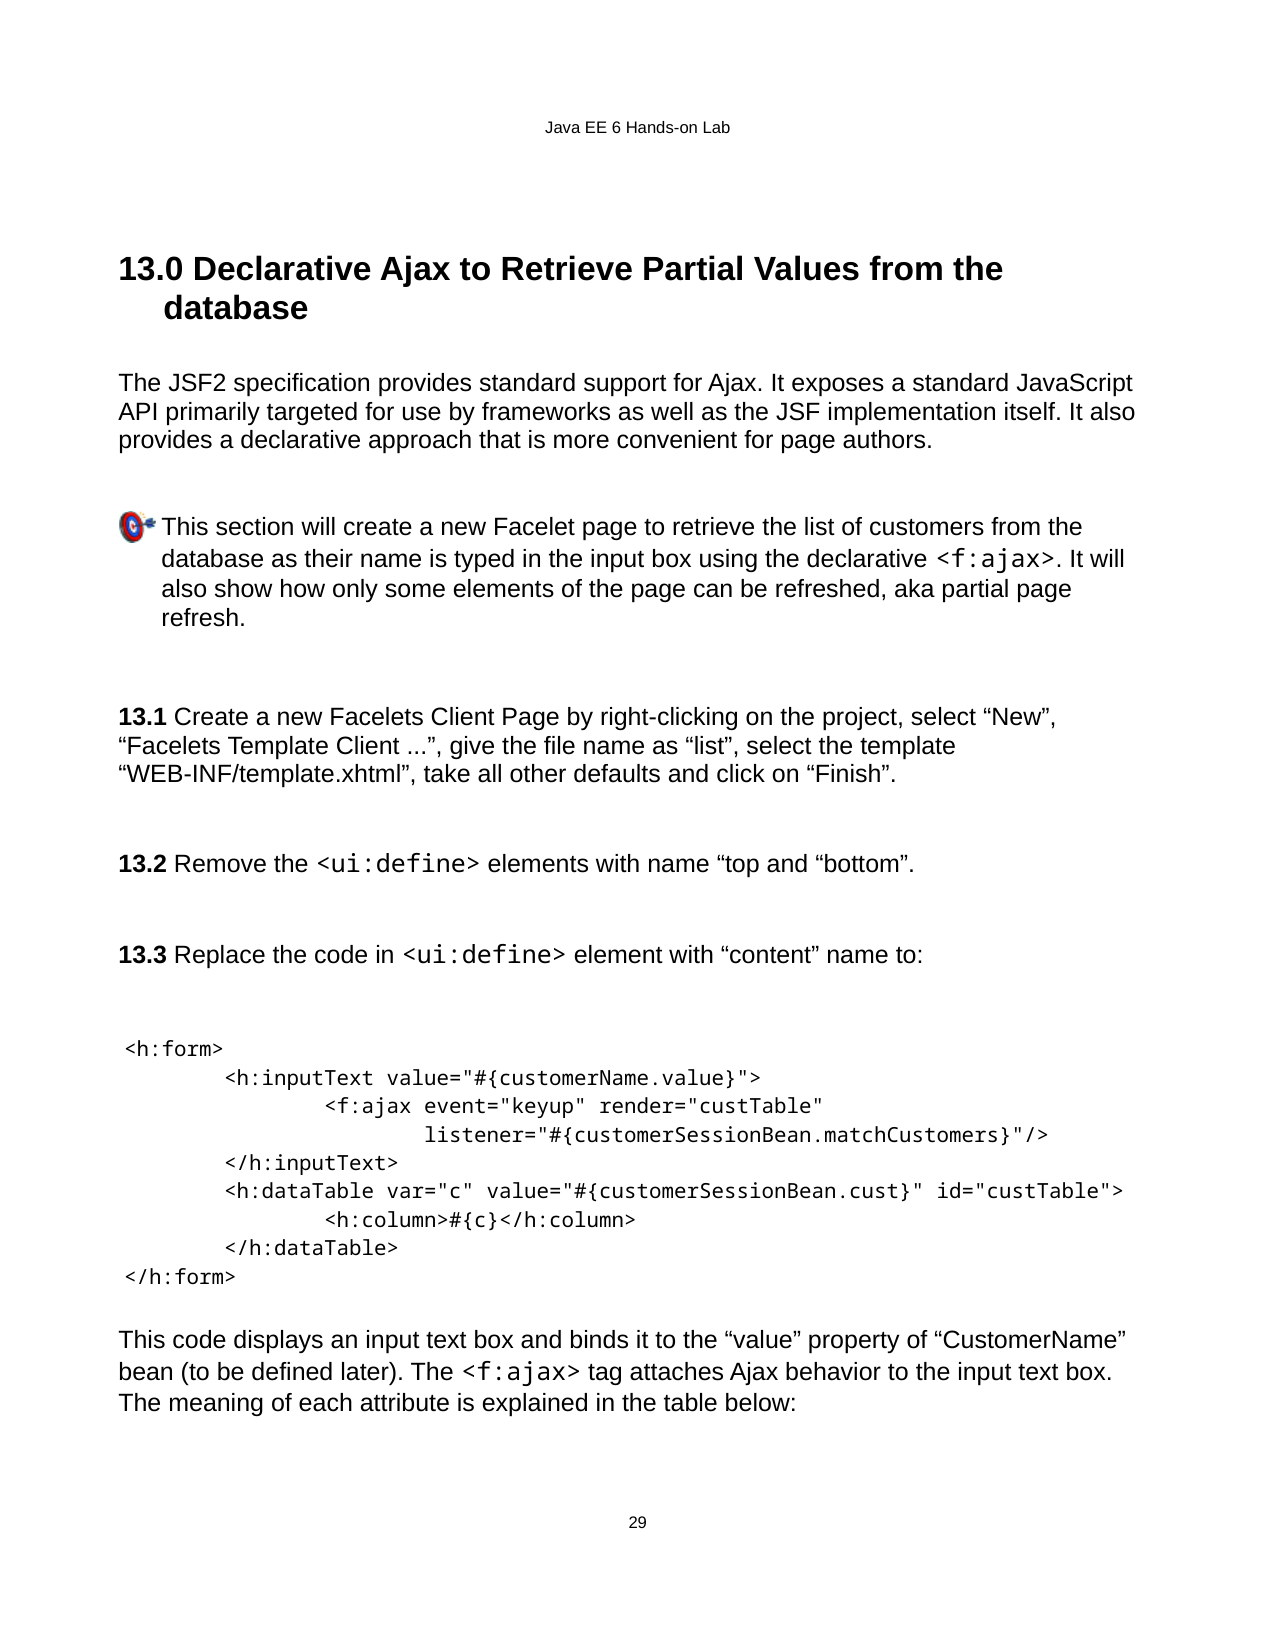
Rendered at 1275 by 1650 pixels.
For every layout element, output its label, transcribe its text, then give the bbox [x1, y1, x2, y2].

text [118, 167, 1157, 224]
subtitle 13.0 Declarative Ajax to Retrieve Partial Values from the database [118, 249, 1157, 327]
text This code displays an input text box and binds it to the “value” property of “CustomerName” bean (to be defined later). The <f:ajax> tag attaches Ajax behavior to the input text box. The meaning of each attribute is explained in the table below: [118, 1325, 1157, 1445]
text 13.1 Create a new Facelets Client Page by right-clicking on the project, select “New”, “Facelets Template Client ...”, give the file name as “list”, select the template “WEB-INF/template.xhtml”, take all other defaults and click on “Finish”. [118, 702, 1157, 788]
picture [118, 511, 156, 543]
text The JSF2 specification provides standard support for Ajax. It exposes a standard JavaScript API primarily targeted for use by frameworks as well as the JSF implementation itself. It also provides a declarative approach that is more convenient for page authors. [118, 368, 1157, 454]
text 13.2 Remove the <ui:define> elements with name “top and “bottom”. [118, 846, 1157, 880]
text 13.3 Replace the code in <ui:define> element with “content” name to: [118, 937, 1157, 1029]
table_header <h:form> <h:inputText value="#{customerName.value}"> <f:ajax event="keyup" render="custTable" listener="#{customerSessionBean.matchCustomers}"/> </h:inputText> <h:dataTable var="c" value="#{customerSessionBean.cust}" id="custTable"> <h:column>#{c}</h:column> </h:dataTable> </h:form> [118, 1029, 1157, 1296]
table_header This section will create a new Facelet page to retrieve the list of customers from the database as their name is typed in the input box using the declarative <f:ajax>. It will also show how only some elements of the page can be refreshed, aka partial page refresh. [161, 512, 1157, 632]
table_header [118, 512, 161, 632]
